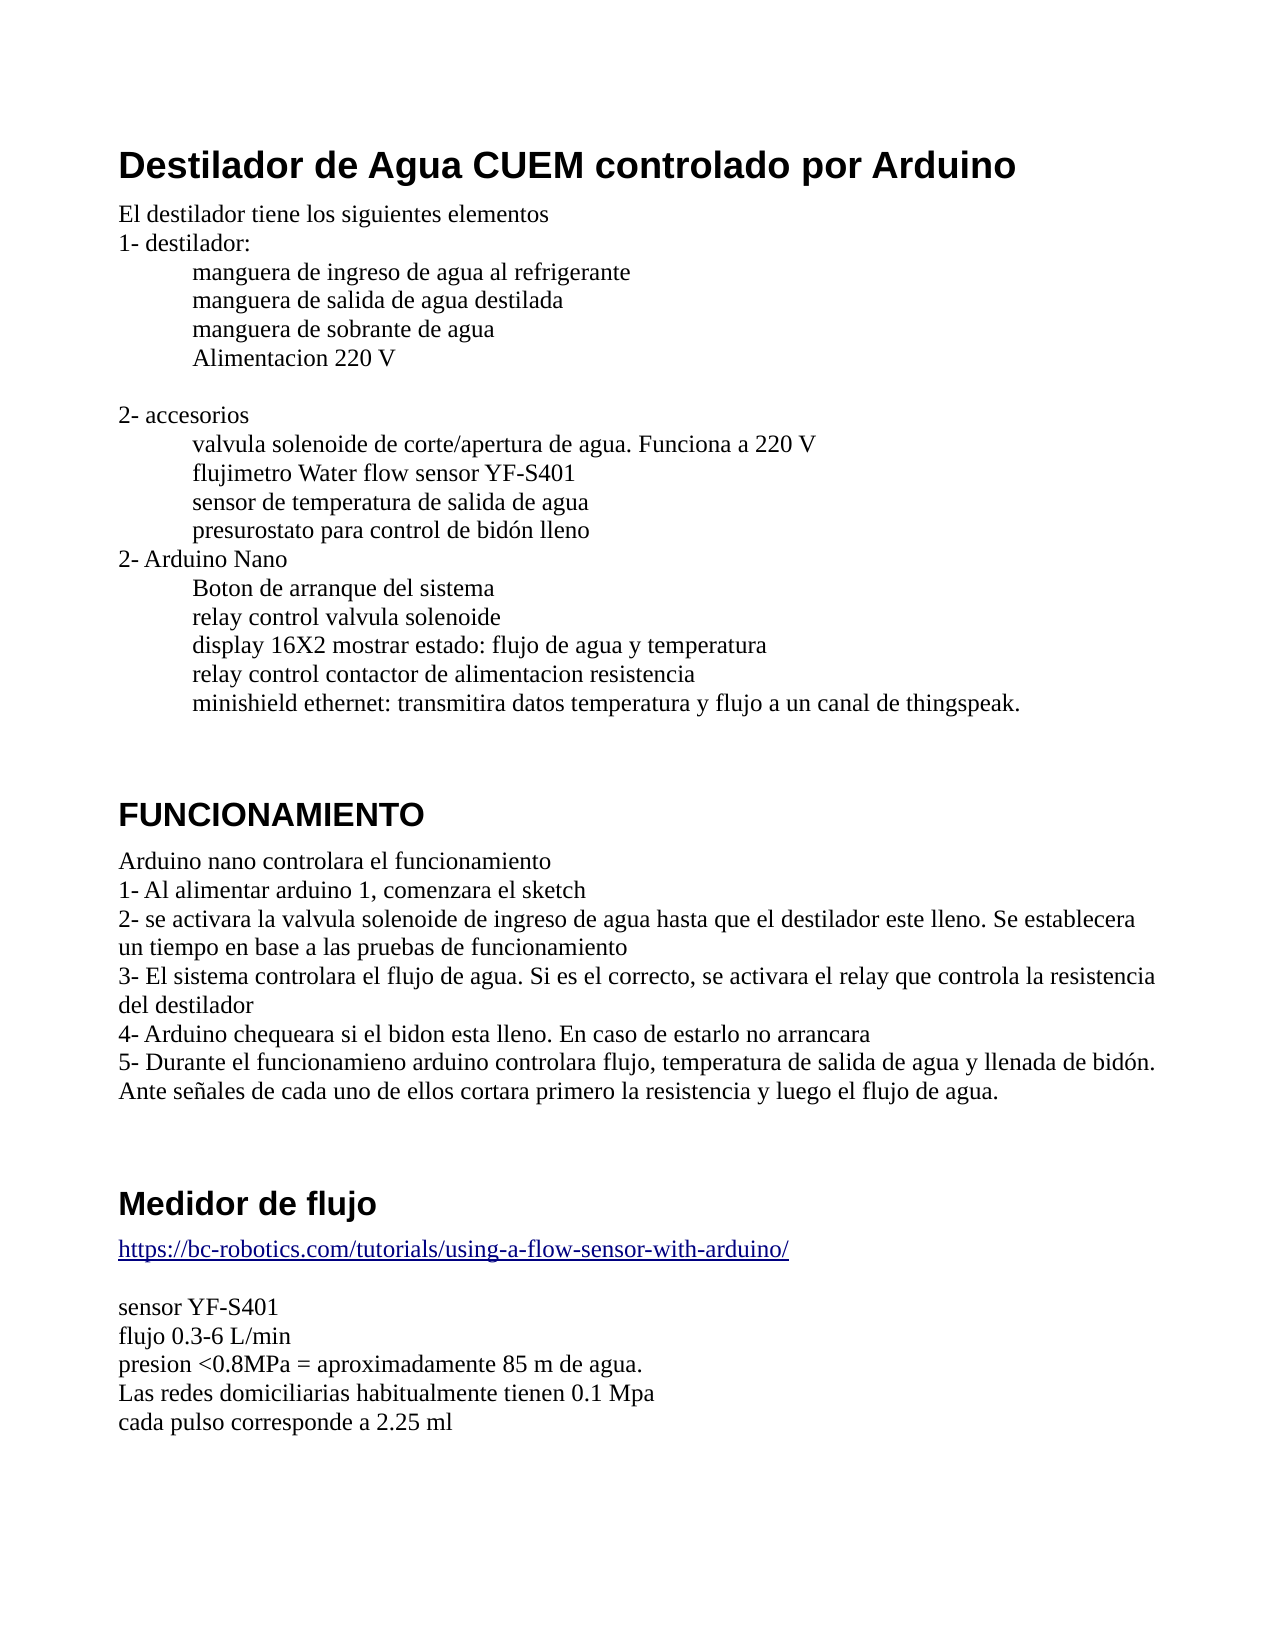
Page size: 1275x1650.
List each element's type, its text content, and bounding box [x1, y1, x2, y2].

text 2- Arduino Nano [118, 544, 1157, 573]
text 1- destilador: [118, 228, 1157, 257]
text Boton de arranque del sistema [118, 573, 1157, 602]
text flujo 0.3-6 L/min [118, 1321, 1157, 1349]
text minishield ethernet: transmitira datos temperatura y flujo a un canal de thingspeak. [118, 688, 1157, 717]
text https://bc-robotics.com/tutorials/using-a-flow-sensor-with-arduino/ [118, 1234, 1157, 1263]
text Alimentacion 220 V [118, 343, 1157, 372]
text presurostato para control de bidón lleno [118, 516, 1157, 544]
text valvula solenoide de corte/apertura de agua. Funciona a 220 V [118, 429, 1157, 458]
text 2- accesorios [118, 401, 1157, 429]
text manguera de salida de agua destilada [118, 286, 1157, 314]
text 5- Durante el funcionamieno arduino controlara flujo, temperatura de salida de agua y llenada de bidón. Ante señales de cada uno de ellos cortara primero la resistencia y luego el flujo de agua. [118, 1047, 1157, 1105]
text cada pulso corresponde a 2.25 ml [118, 1407, 1157, 1436]
subtitle FUNCIONAMIENTO [118, 795, 1157, 834]
text sensor de temperatura de salida de agua [118, 487, 1157, 516]
text sensor YF-S401 [118, 1292, 1157, 1321]
subtitle Destilador de Agua CUEM controlado por Arduino [118, 143, 1157, 187]
text 3- El sistema controlara el flujo de agua. Si es el correcto, se activara el relay que controla la resistencia del destilador [118, 961, 1157, 1019]
text relay control valvula solenoide [118, 602, 1157, 631]
text relay control contactor de alimentacion resistencia [118, 659, 1157, 688]
text 1- Al alimentar arduino 1, comenzara el sketch [118, 875, 1157, 904]
text Las redes domiciliarias habitualmente tienen 0.1 Mpa [118, 1378, 1157, 1407]
text flujimetro Water flow sensor YF-S401 [118, 458, 1157, 487]
text 2- se activara la valvula solenoide de ingreso de agua hasta que el destilador este lleno. Se establecera un tiempo en base a las pruebas de funcionamiento [118, 904, 1157, 961]
text manguera de ingreso de agua al refrigerante [118, 257, 1157, 286]
subtitle Medidor de flujo [118, 1183, 1157, 1222]
text 4- Arduino chequeara si el bidon esta lleno. En caso de estarlo no arrancara [118, 1019, 1157, 1047]
text presion <0.8MPa = aproximadamente 85 m de agua. [118, 1349, 1157, 1378]
text Arduino nano controlara el funcionamiento [118, 846, 1157, 875]
text manguera de sobrante de agua [118, 314, 1157, 343]
text El destilador tiene los siguientes elementos [118, 199, 1157, 228]
text display 16X2 mostrar estado: flujo de agua y temperatura [118, 631, 1157, 659]
